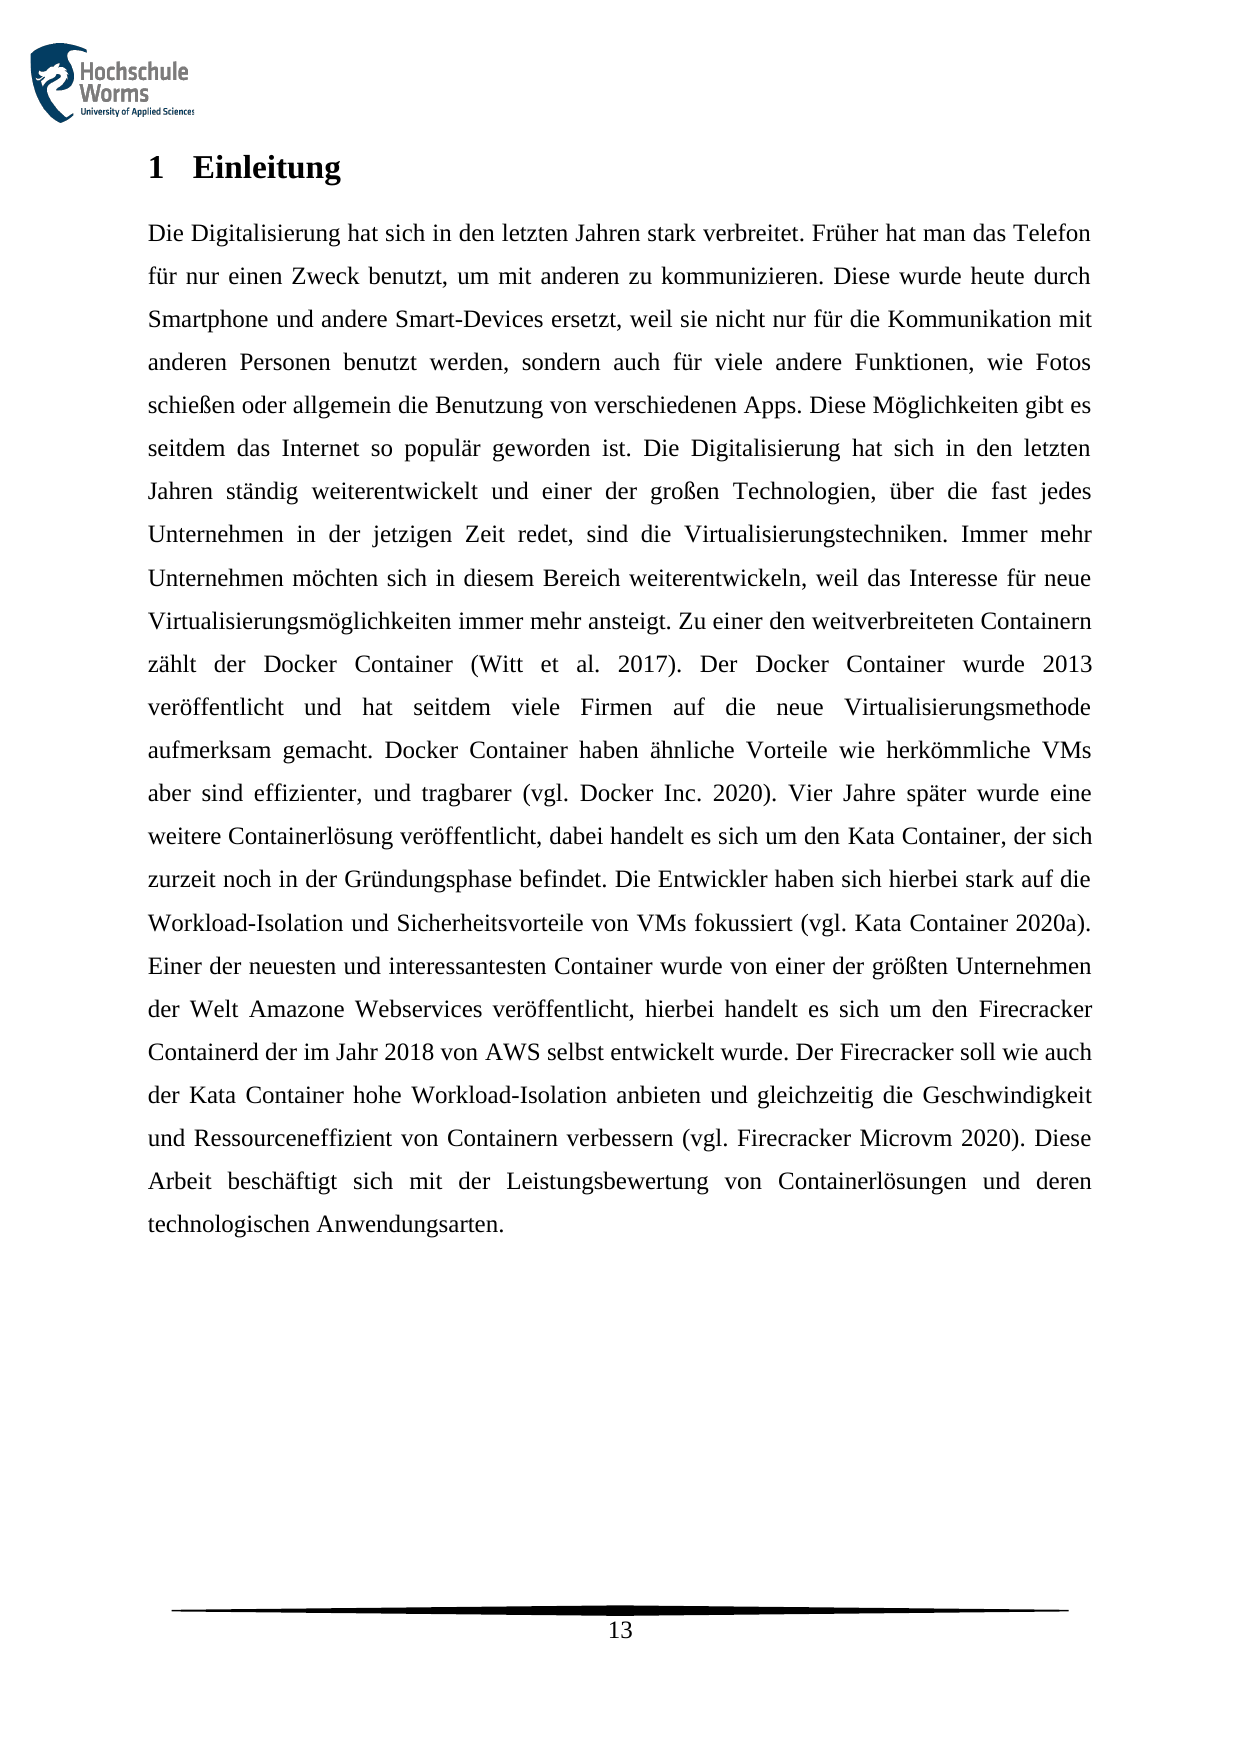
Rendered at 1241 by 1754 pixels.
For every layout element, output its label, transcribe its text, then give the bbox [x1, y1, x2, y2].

text Die Digitalisierung hat sich in den letzten Jahren stark verbreitet. Früher hat man das Telefon für nur einen Zweck benutzt, um mit anderen zu kommunizieren. Diese wurde heute durch Smartphone und andere Smart-Devices ersetzt, weil sie nicht nur für die Kommunikation mit anderen Personen benutzt werden, sondern auch für viele andere Funktionen, wie Fotos schießen oder allgemein die Benutzung von verschiedenen Apps. Diese Möglichkeiten gibt es seitdem das Internet so populär geworden ist. Die Digitalisierung hat sich in den letzten Jahren ständig weiterentwickelt und einer der großen Technologien, über die fast jedes Unternehmen in der jetzigen Zeit redet, sind die Virtualisierungstechniken. Immer mehr Unternehmen möchten sich in diesem Bereich weiterentwickeln, weil das Interesse für neue Virtualisierungsmöglichkeiten immer mehr ansteigt. Zu einer den weitverbreiteten Containern zählt der Docker Container (Witt et al. 2017). Der Docker Container wurde 2013 veröffentlicht und hat seitdem viele Firmen auf die neue Virtualisierungsmethode aufmerksam gemacht. Docker Container haben ähnliche Vorteile wie herkömmliche VMs aber sind effizienter, und tragbarer (vgl. Docker Inc. 2020). Vier Jahre später wurde eine weitere Containerlösung veröffentlicht, dabei handelt es sich um den Kata Container, der sich zurzeit noch in der Gründungsphase befindet. Die Entwickler haben sich hierbei stark auf die Workload-Isolation und Sicherheitsvorteile von VMs fokussiert (vgl. Kata Container 2020a). Einer der neuesten und interessantesten Container wurde von einer der größten Unternehmen der Welt Amazone Webservices veröffentlicht, hierbei handelt es sich um den Firecracker Containerd der im Jahr 2018 von AWS selbst entwickelt wurde. Der Firecracker soll wie auch der Kata Container hohe Workload-Isolation anbieten und gleichzeitig die Geschwindigkeit und Ressourceneffizient von Containern verbessern (vgl. Firecracker Microvm 2020). Diese Arbeit beschäftigt sich mit der Leistungsbewertung von Containerlösungen und deren technologischen Anwendungsarten. [148, 218, 1092, 1238]
subtitle Einleitung [148, 148, 1092, 186]
